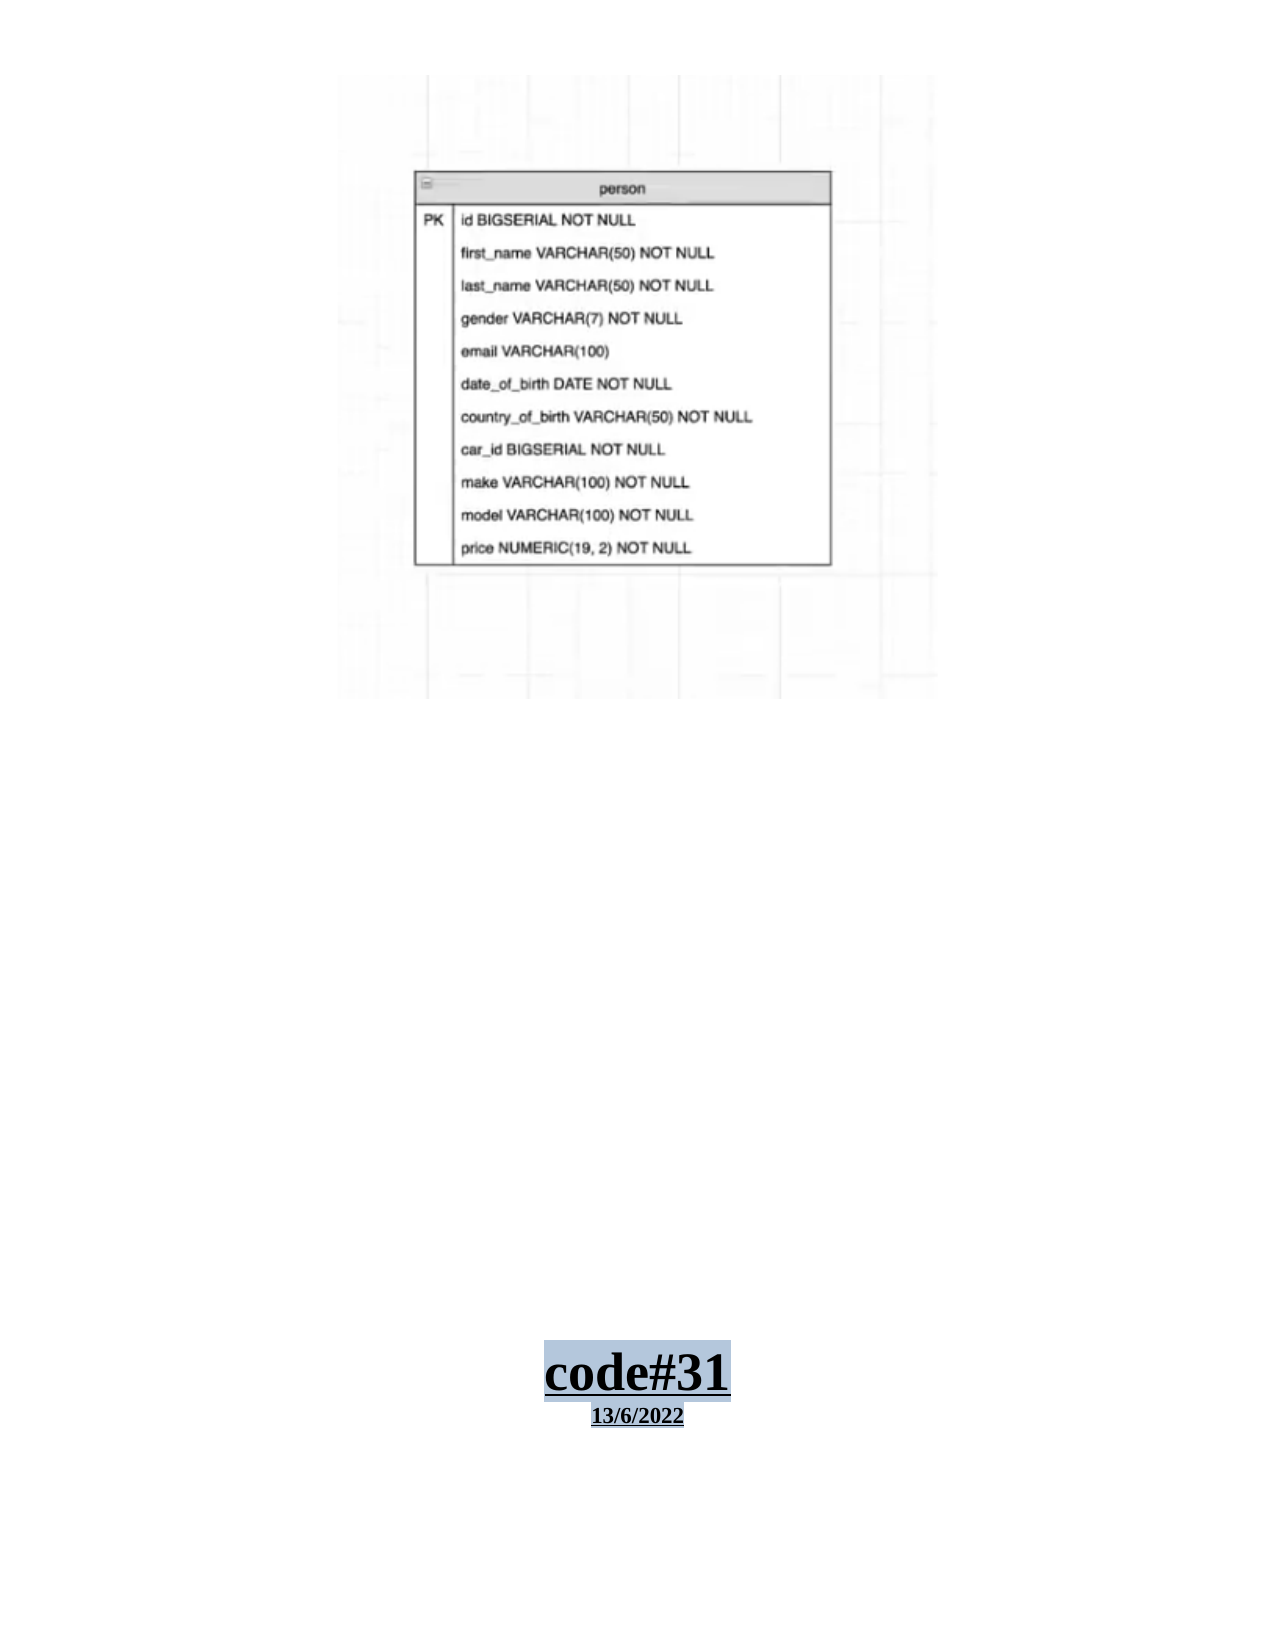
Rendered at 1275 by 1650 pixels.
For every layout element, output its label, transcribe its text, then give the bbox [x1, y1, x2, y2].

text 13/6/2022 [150, 1402, 1125, 1428]
text code#31 [150, 1340, 1125, 1402]
